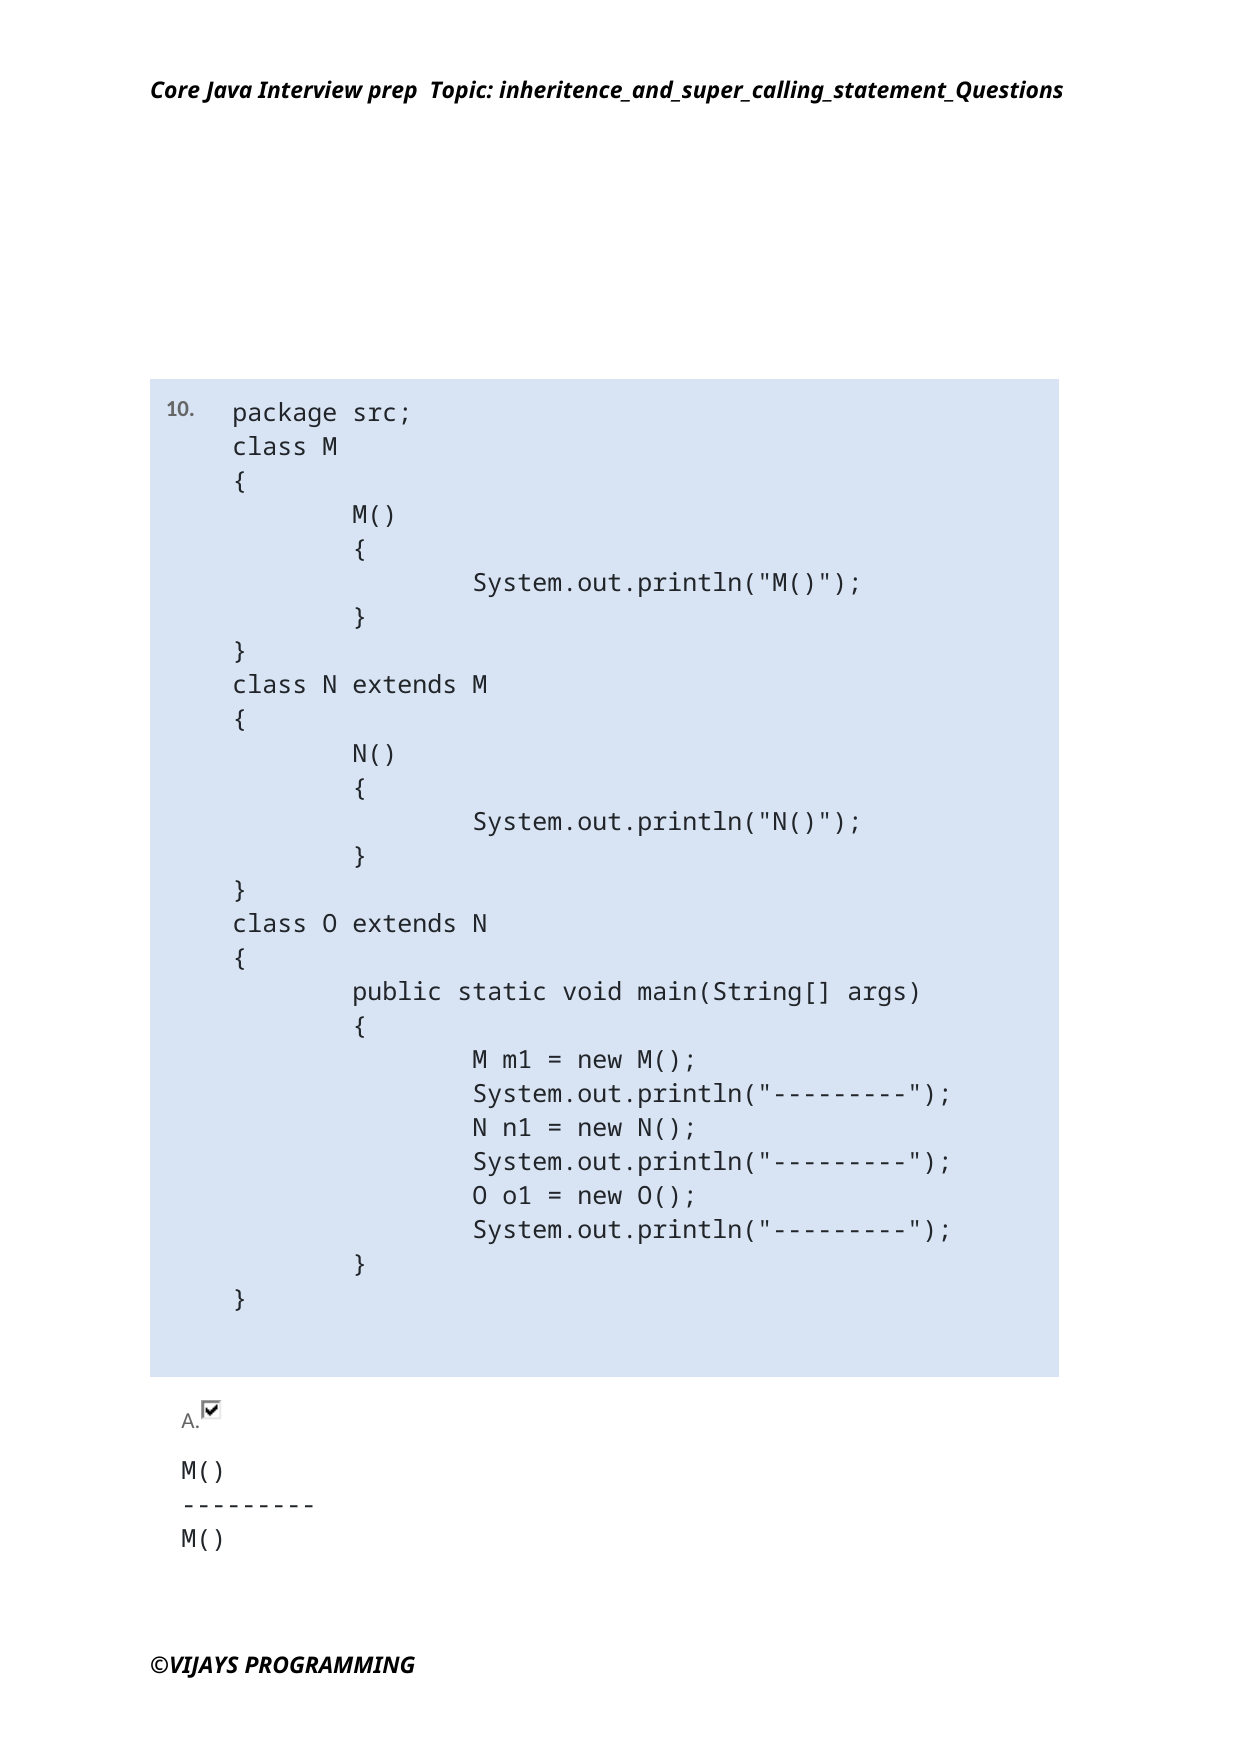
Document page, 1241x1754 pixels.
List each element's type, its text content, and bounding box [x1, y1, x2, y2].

table_cell [1059, 379, 1090, 1377]
table_header [181, 166, 247, 200]
table_header A. M() --------- M() [181, 1392, 319, 1555]
table_cell [150, 150, 1090, 379]
table_cell package src; class M { M() { System.out.println("M()"); } } class N extends M { N() { System.out.println("N()"); } } class O extends N { public static void main(String[] args) { M m1 = new M(); System.out.println("---------"); N n1 = new N(); System.out.println("---------"); O o1 = new O(); System.out.println("---------"); } } [216, 379, 1059, 1377]
table_cell [150, 1377, 1090, 1571]
table_cell 10. [150, 379, 216, 1377]
table_header [181, 200, 241, 268]
